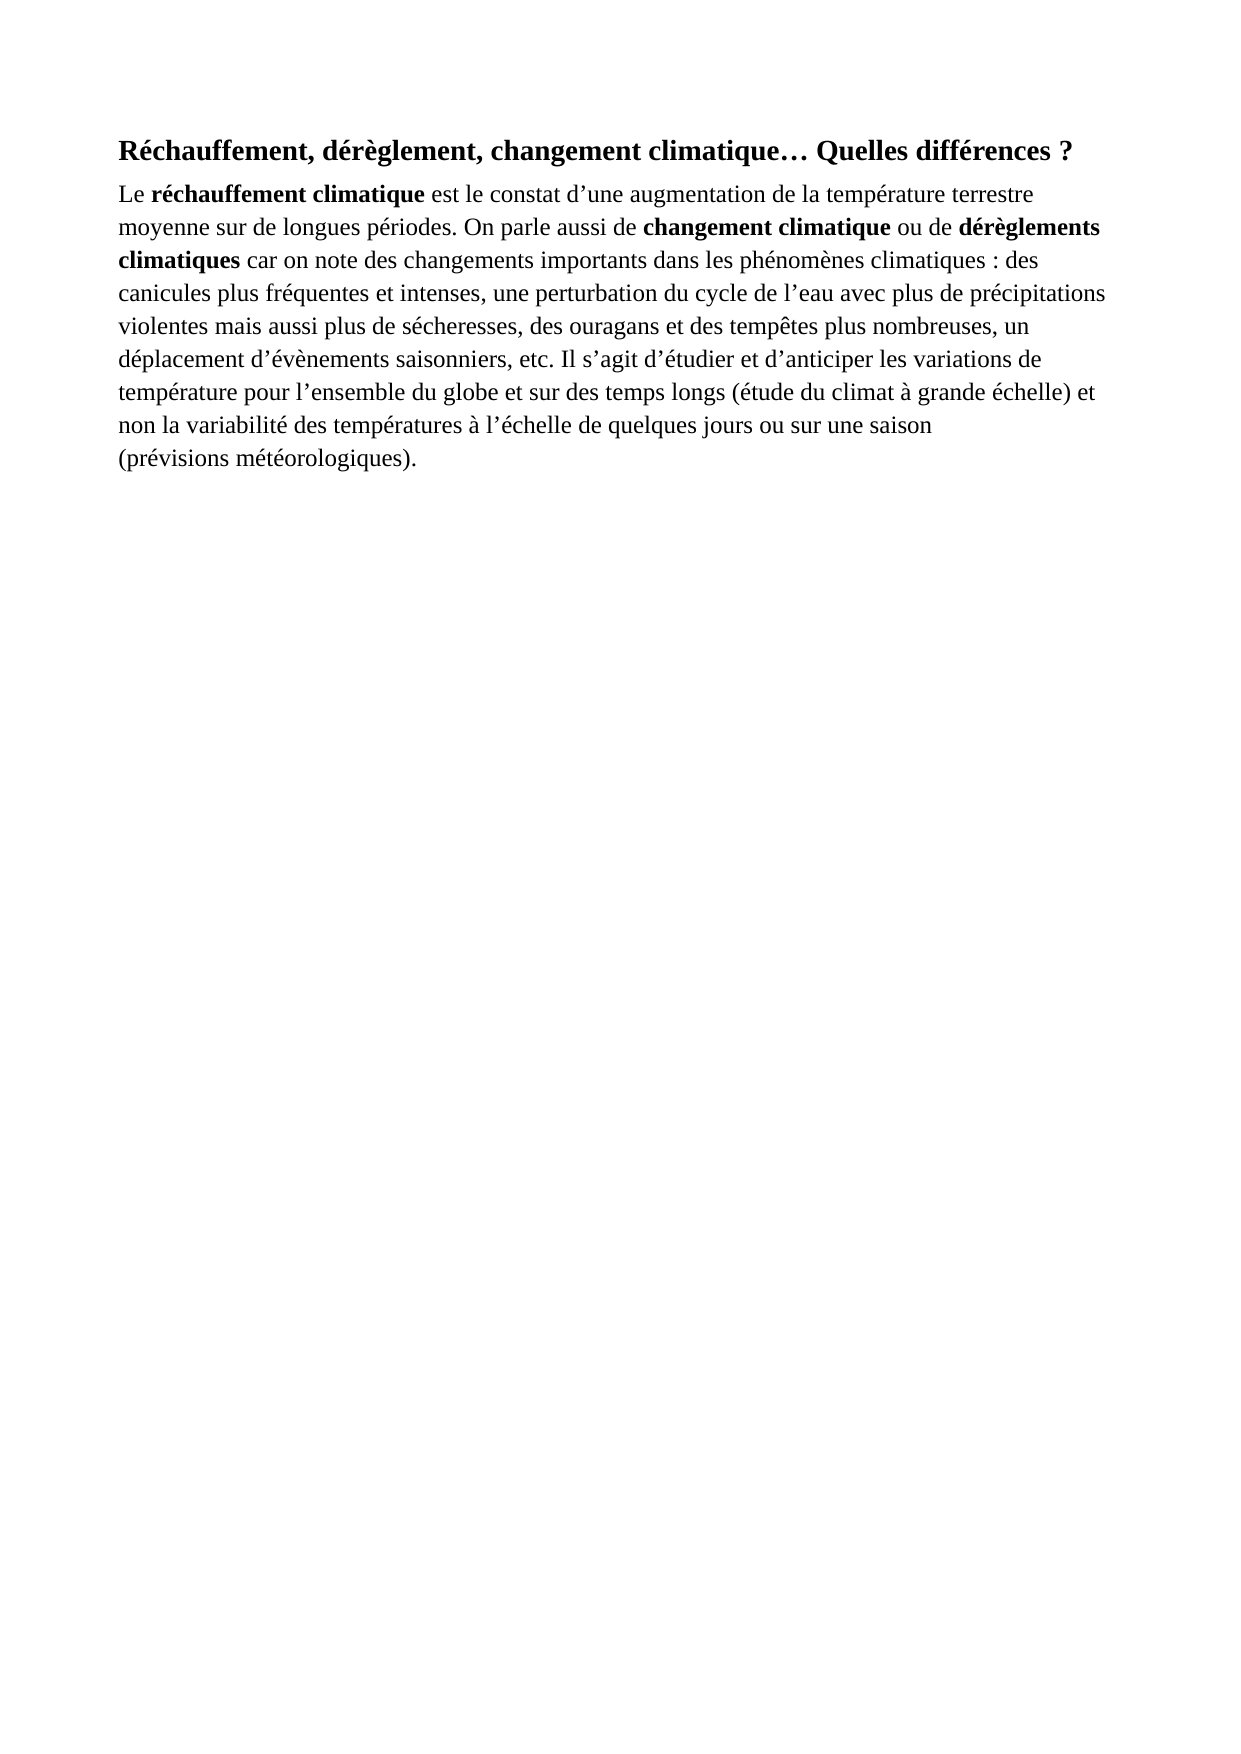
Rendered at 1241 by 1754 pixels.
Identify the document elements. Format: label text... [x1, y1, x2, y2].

subtitle Réchauffement, dérèglement, changement climatique… Quelles différences ? [118, 133, 1122, 166]
text Le réchauffement climatique est le constat d’une augmentation de la température terrestre moyenne sur de longues périodes. On parle aussi de changement climatique ou de dérèglements climatiques car on note des changements importants dans les phénomènes climatiques : des canicules plus fréquentes et intenses, une perturbation du cycle de l’eau avec plus de précipitations violentes mais aussi plus de sécheresses, des ouragans et des tempêtes plus nombreuses, un déplacement d’évènements saisonniers, etc. Il s’agit d’étudier et d’anticiper les variations de température pour l’ensemble du globe et sur des temps longs (étude du climat à grande échelle) et non la variabilité des températures à l’échelle de quelques jours ou sur une saison (prévisions météorologiques). [118, 179, 1122, 472]
